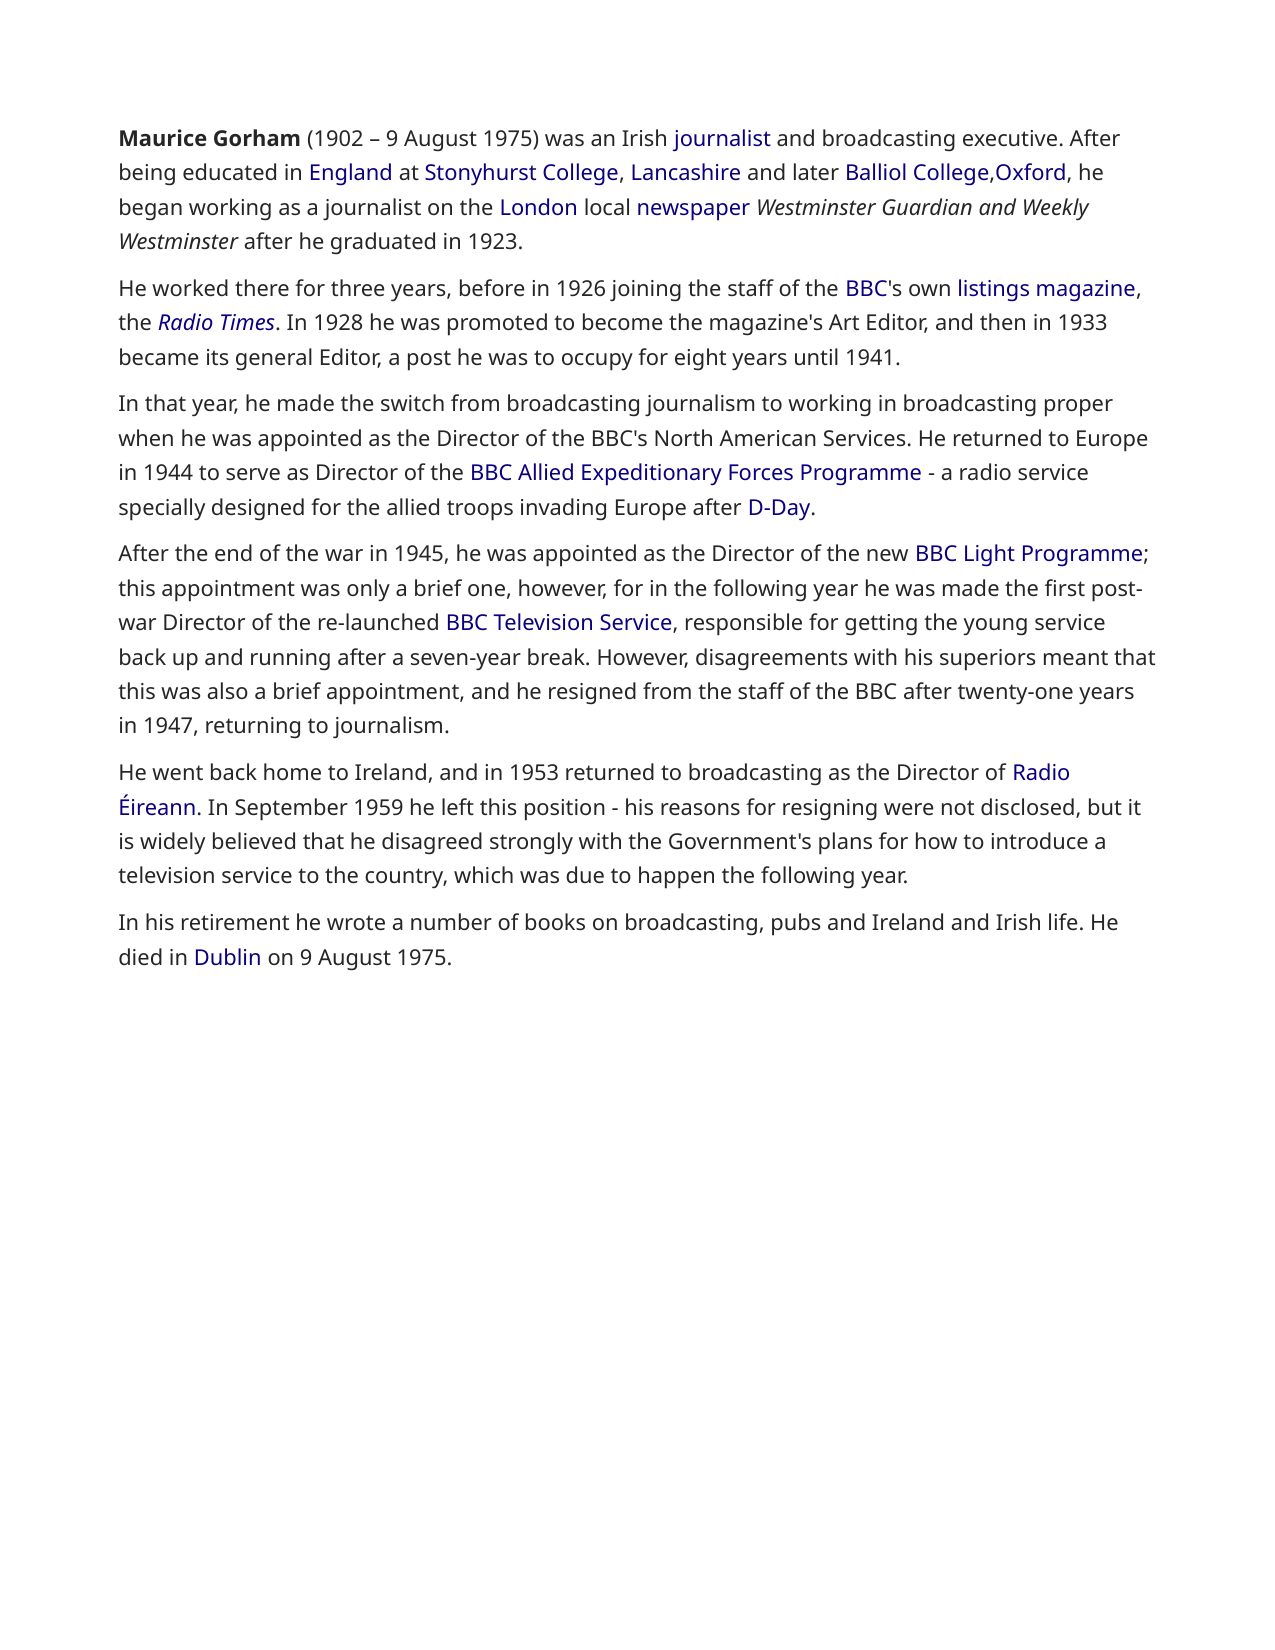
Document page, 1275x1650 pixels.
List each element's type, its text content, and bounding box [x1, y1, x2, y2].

text Maurice Gorham (1902 – 9 August 1975) was an Irish journalist and broadcasting executive. After being educated in England at Stonyhurst College, Lancashire and later Balliol College,Oxford, he began working as a journalist on the London local newspaper Westminster Guardian and Weekly Westminster after he graduated in 1923. [118, 118, 1157, 256]
text He worked there for three years, before in 1926 joining the staff of the BBC's own listings magazine, the Radio Times. In 1928 he was promoted to become the magazine's Art Editor, and then in 1933 became its general Editor, a post he was to occupy for eight years until 1941. [118, 268, 1157, 371]
text In his retirement he wrote a number of books on broadcasting, pubs and Ireland and Irish life. He died in Dublin on 9 August 1975. [118, 902, 1157, 971]
text After the end of the war in 1945, he was appointed as the Director of the new BBC Light Programme; this appointment was only a brief one, however, for in the following year he was made the first post-war Director of the re-launched BBC Television Service, responsible for getting the young service back up and running after a seven-year break. However, disagreements with his superiors meant that this was also a brief appointment, and he resigned from the staff of the BBC after twenty-one years in 1947, returning to journalism. [118, 534, 1157, 740]
text In that year, he made the switch from broadcasting journalism to working in broadcasting proper when he was appointed as the Director of the BBC's North American Services. He returned to Europe in 1944 to serve as Director of the BBC Allied Expeditionary Forces Programme - a radio service specially designed for the allied troops invading Europe after D-Day. [118, 384, 1157, 521]
text He went back home to Ireland, and in 1953 returned to broadcasting as the Director of Radio Éireann. In September 1959 he left this position - his reasons for resigning were not disclosed, but it is widely believed that he disagreed strongly with the Government's plans for how to introduce a television service to the country, which was due to happen the following year. [118, 752, 1157, 890]
